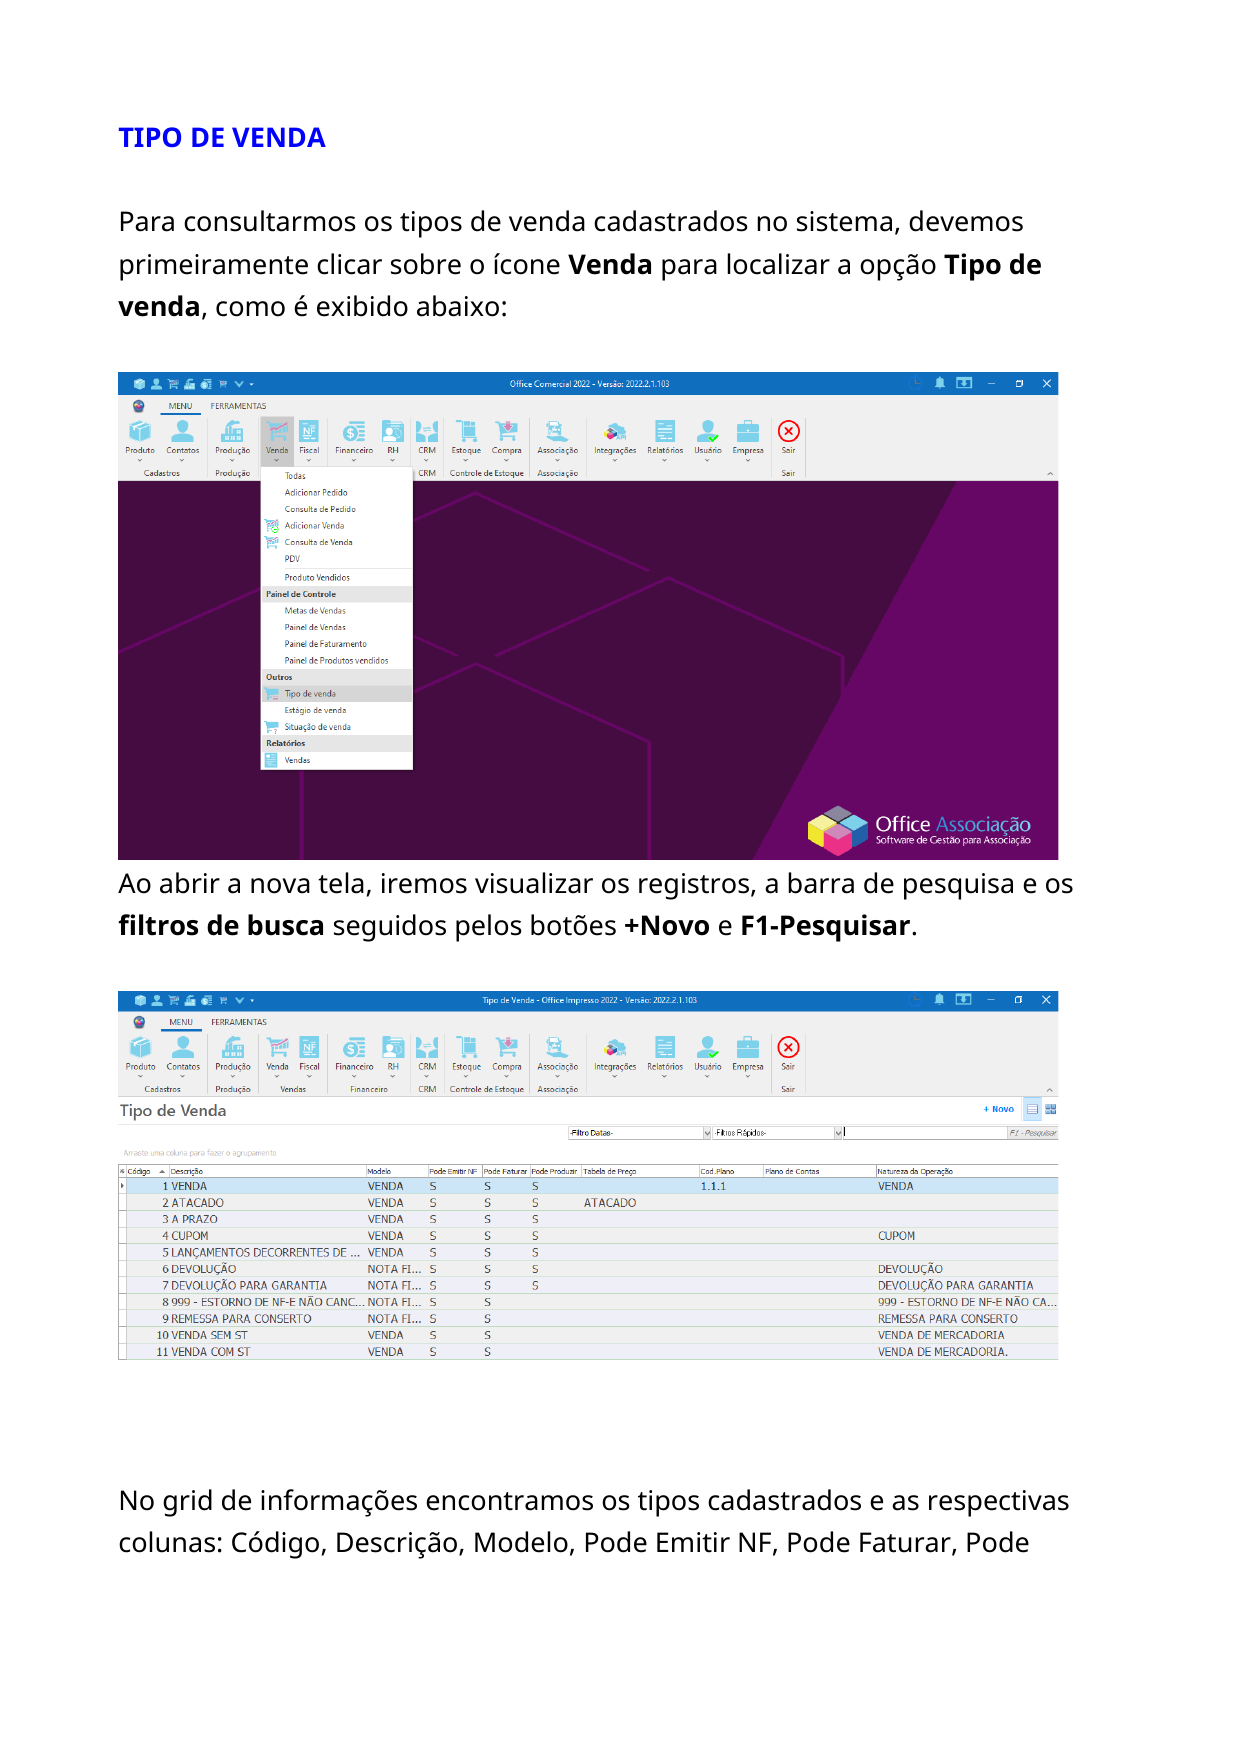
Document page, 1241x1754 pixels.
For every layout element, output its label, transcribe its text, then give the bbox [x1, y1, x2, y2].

picture [118, 372, 1059, 860]
text TIPO DE VENDA [118, 118, 1122, 155]
text Para consultarmos os tipos de venda cadastrados no sistema, devemos primeiramente clicar sobre o ícone Venda para localizar a opção Tipo de venda, como é exibido abaixo: [118, 203, 1122, 324]
text Ao abrir a nova tela, iremos visualizar os registros, a barra de pesquisa e os filtros de busca seguidos pelos botões +Novo e F1-Pesquisar. [118, 864, 1122, 943]
text No grid de informações encontramos os tipos cadastrados e as respectivas colunas: Código, Descrição, Modelo, Pode Emitir NF, Pode Faturar, Pode [118, 1481, 1122, 1560]
picture [118, 991, 1059, 1477]
